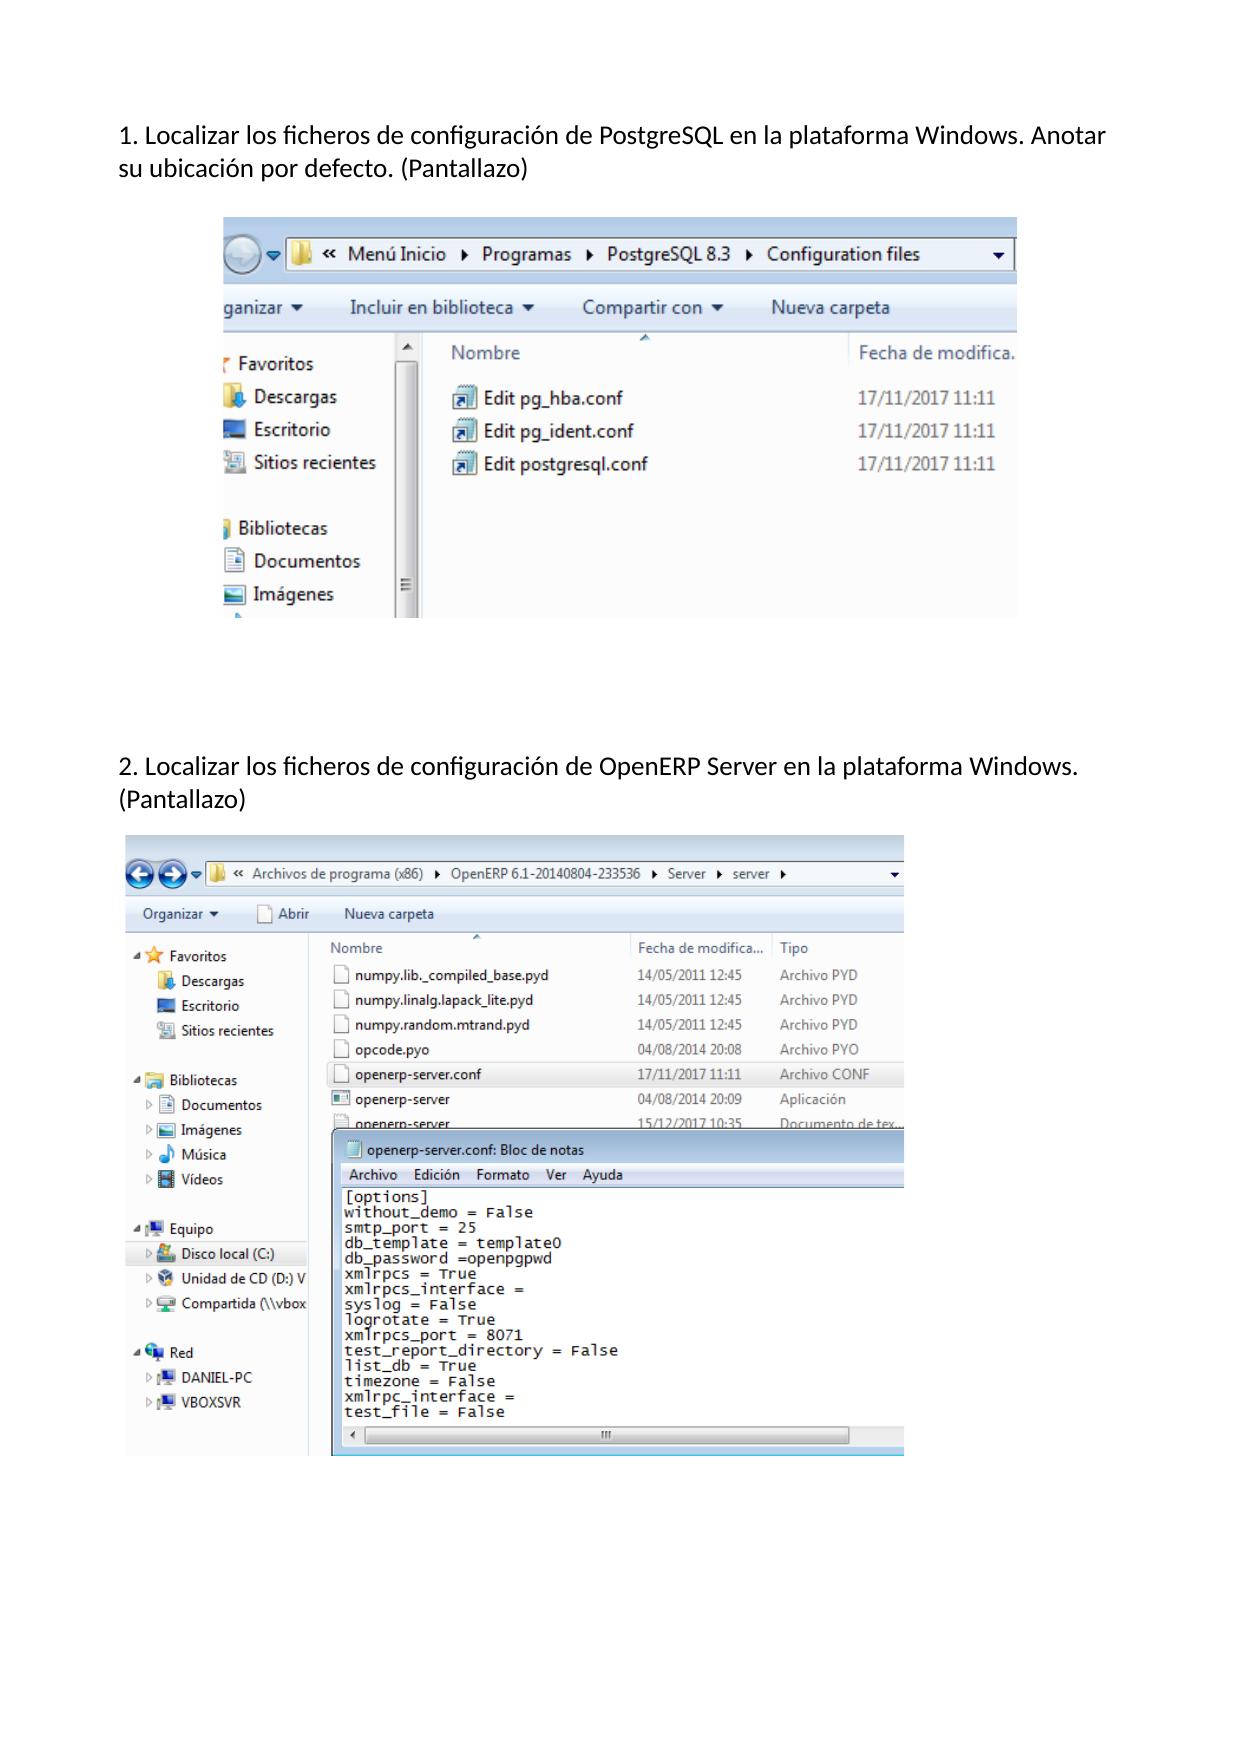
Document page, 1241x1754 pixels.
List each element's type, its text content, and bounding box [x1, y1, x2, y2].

picture [223, 217, 1017, 618]
text 1. Localizar los ficheros de configuración de PostgreSQL en la plataforma Windows. Anotar su ubicación por defecto. (Pantallazo) [118, 118, 1122, 184]
text 2. Localizar los ficheros de configuración de OpenERP Server en la plataforma Windows. (Pantallazo) [118, 749, 1122, 815]
picture [125, 835, 905, 1456]
